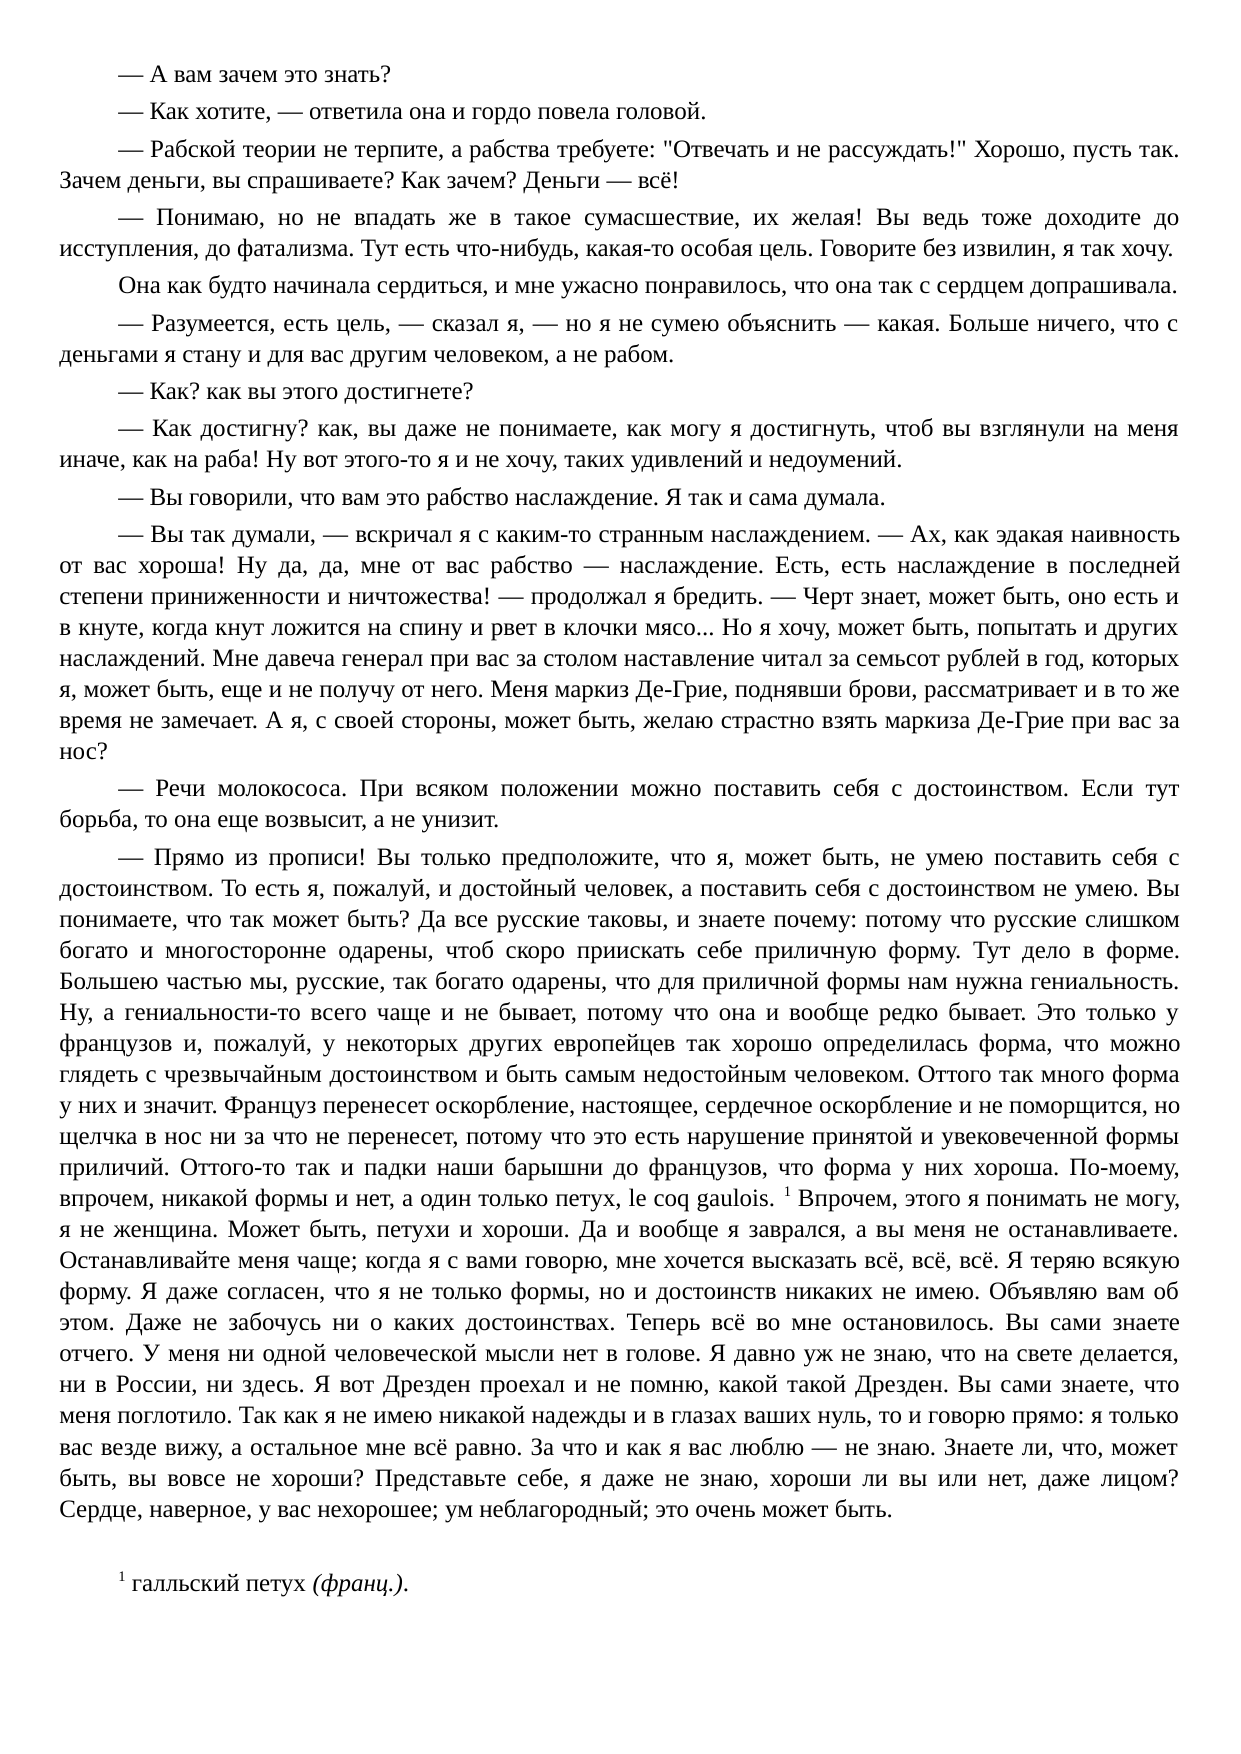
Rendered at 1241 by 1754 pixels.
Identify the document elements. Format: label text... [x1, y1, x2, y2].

text — Как достигну? как, вы даже не понимаете, как могу я достигнуть, чтоб вы взглянули на меня иначе, как на раба! Ну вот этого-то я и не хочу, таких удивлений и недоумений. [59, 413, 1181, 473]
text — А вам зачем это знать? [59, 59, 1181, 88]
text — Вы так думали, — вскричал я с каким-то странным наслаждением. — Ах, как эдакая наивность от вас хороша! Ну да, да, мне от вас рабство — наслаждение. Есть, есть наслаждение в последней степени приниженности и ничтожества! — продолжал я бредить. — Черт знает, может быть, оно есть и в кнуте, когда кнут ложится на спину и рвет в клочки мясо... Но я хочу, может быть, попытать и других наслаждений. Мне давеча генерал при вас за столом наставление читал за семьсот рублей в год, которых я, может быть, еще и не получу от него. Меня маркиз Де-Грие, поднявши брови, рассматривает и в то же время не замечает. А я, с своей стороны, может быть, желаю страстно взять маркиза Де-Грие при вас за нос? [59, 519, 1181, 765]
text — Как? как вы этого достигнете? [59, 376, 1181, 405]
text — Вы говорили, что вам это рабство наслаждение. Я так и сама думала. [59, 482, 1181, 510]
text — Понимаю, но не впадать же в такое сумасшествие, их желая! Вы ведь тоже доходите до исступления, до фатализма. Тут есть что-нибудь, какая-то особая цель. Говорите без извилин, я так хочу. [59, 202, 1181, 262]
text 1 галльский петух (франц.). [59, 1568, 1181, 1597]
text — Речи молокососа. При всяком положении можно поставить себя с достоинством. Если тут борьба, то она еще возвысит, а не унизит. [59, 773, 1181, 833]
text — Разумеется, есть цель, — сказал я, — но я не сумею объяснить — какая. Больше ничего, что с деньгами я стану и для вас другим человеком, а не рабом. [59, 308, 1181, 367]
text — Прямо из прописи! Вы только предположите, что я, может быть, не умею поставить себя с достоинством. То есть я, пожалуй, и достойный человек, а поставить себя с достоинством не умею. Вы понимаете, что так может быть? Да все русские таковы, и знаете почему: потому что русские слишком богато и многосторонне одарены, чтоб скоро приискать себе приличную форму. Тут дело в форме. Большею частью мы, русские, так богато одарены, что для приличной формы нам нужна гениальность. Ну, а гениальности-то всего чаще и не бывает, потому что она и вообще редко бывает. Это только у французов и, пожалуй, у некоторых других европейцев так хорошо определилась форма, что можно глядеть с чрезвычайным достоинством и быть самым недостойным человеком. Оттого так много форма у них и значит. Француз перенесет оскорбление, настоящее, сердечное оскорбление и не поморщится, но щелчка в нос ни за что не перенесет, потому что это есть нарушение принятой и увековеченной формы приличий. Оттого-то так и падки наши барышни до французов, что форма у них хороша. По-моему, впрочем, никакой формы и нет, а один только петух, le coq gaulois. 1 Впрочем, этого я понимать не могу, я не женщина. Может быть, петухи и хороши. Да и вообще я заврался, а вы меня не останавливаете. Останавливайте меня чаще; когда я с вами говорю, мне хочется высказать всё, всё, всё. Я теряю всякую форму. Я даже согласен, что я не только формы, но и достоинств никаких не имею. Объявляю вам об этом. Даже не забочусь ни о каких достоинствах. Теперь всё во мне остановилось. Вы сами знаете отчего. У меня ни одной человеческой мысли нет в голове. Я давно уж не знаю, что на свете делается, ни в России, ни здесь. Я вот Дрезден проехал и не помню, какой такой Дрезден. Вы сами знаете, что меня поглотило. Так как я не имею никакой надежды и в глазах ваших нуль, то и говорю прямо: я только вас везде вижу, а остальное мне всё равно. За что и как я вас люблю — не знаю. Знаете ли, что, может быть, вы вовсе не хороши? Представьте себе, я даже не знаю, хороши ли вы или нет, даже лицом? Сердце, наверное, у вас нехорошее; ум неблагородный; это очень может быть. [59, 842, 1181, 1522]
text — Рабской теории не терпите, а рабства требуете: "Отвечать и не рассуждать!" Хорошо, пусть так. Зачем деньги, вы спрашиваете? Как зачем? Деньги — всё! [59, 134, 1181, 193]
text Она как будто начинала сердиться, и мне ужасно понравилось, что она так с сердцем допрашивала. [59, 270, 1181, 299]
text — Как хотите, — ответила она и гордо повела головой. [59, 96, 1181, 125]
